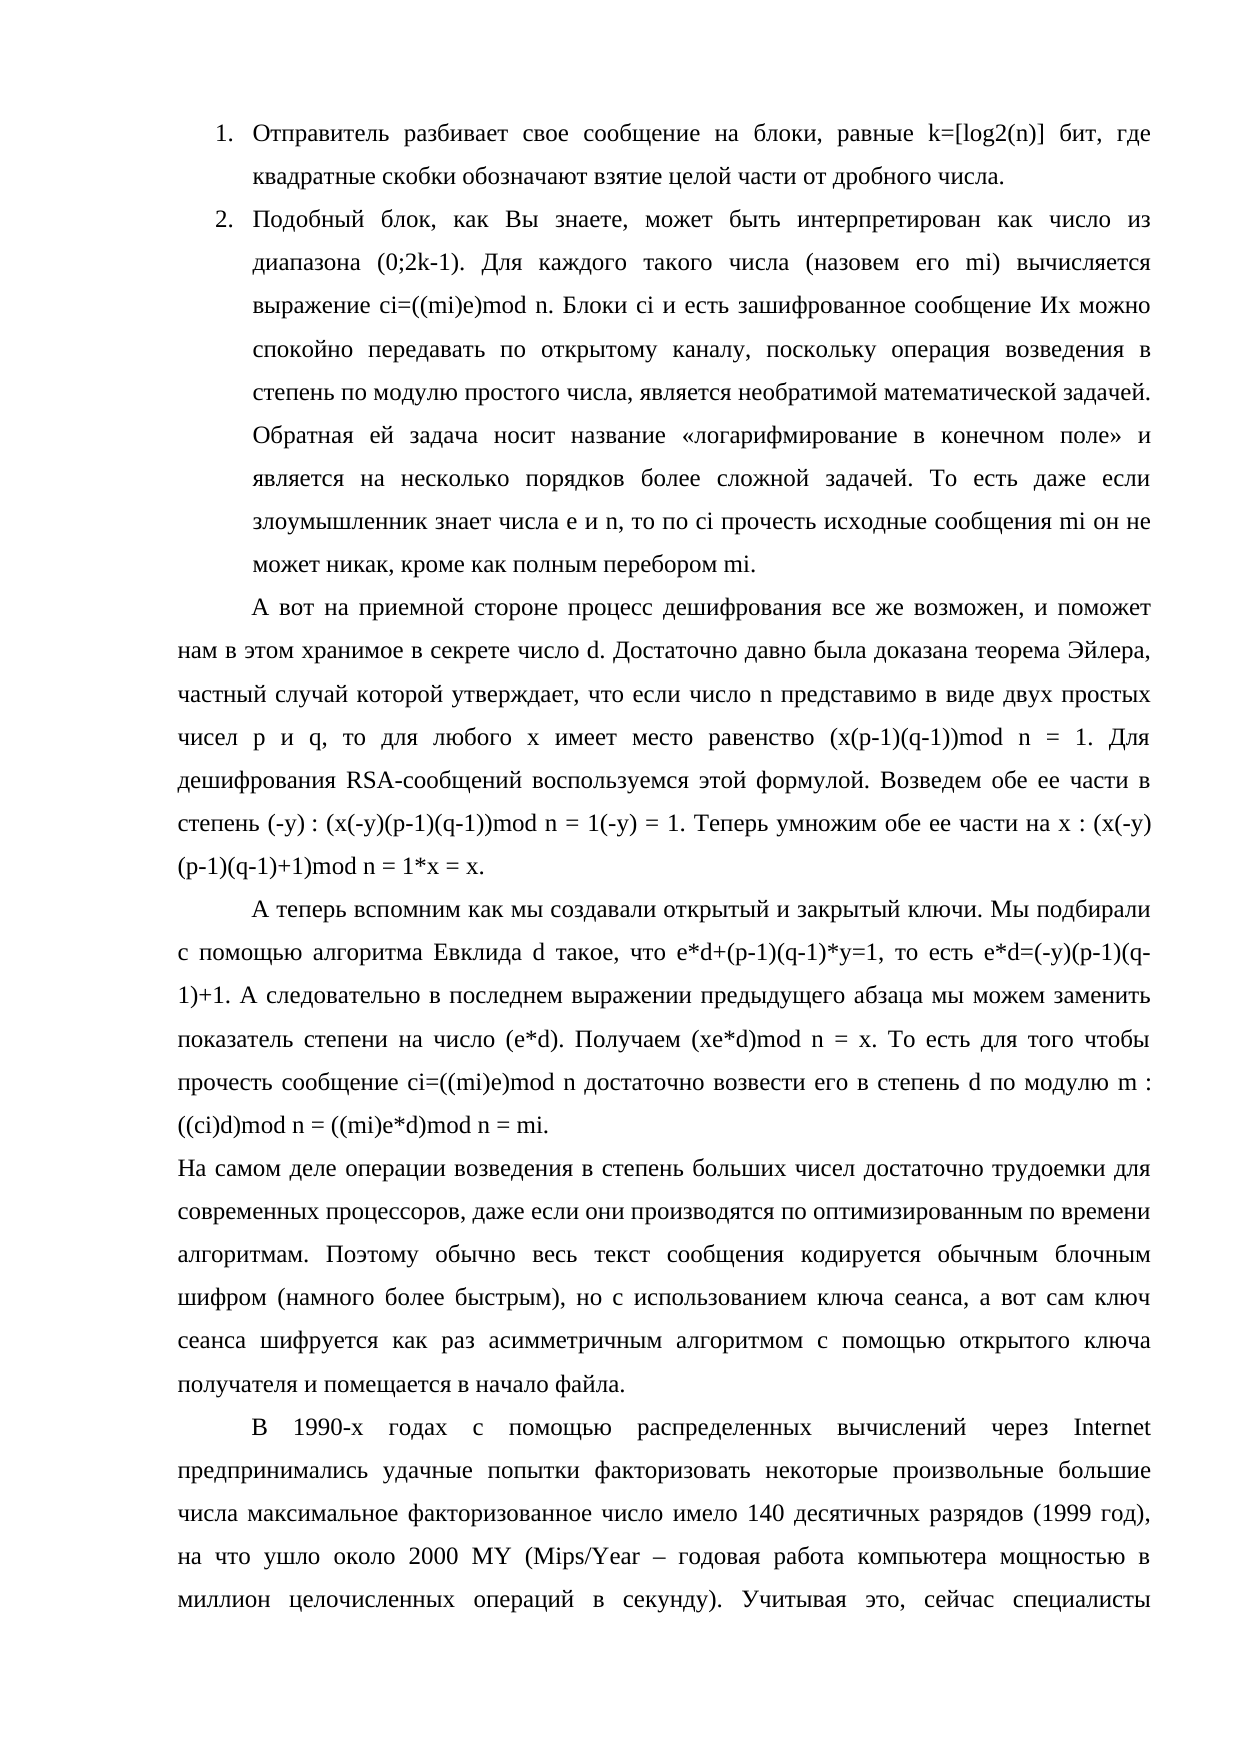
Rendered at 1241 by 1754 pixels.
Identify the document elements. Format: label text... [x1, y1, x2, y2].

list Подобный блок, как Вы знаете, может быть интерпретирован как число из диапазона (0;2k-1). Для каждого такого числа (назовем его mi) вычисляется выражение ci=((mi)e)mod n. Блоки ci и есть зашифрованное сообщение Их можно спокойно передавать по открытому каналу, поскольку операция возведения в степень по модулю простого числа, является необратимой математической задачей. Обратная ей задача носит название «логарифмирование в конечном поле» и является на несколько порядков более сложной задачей. То есть даже если злоумышленник знает числа e и n, то по ci прочесть исходные сообщения mi он не может никак, кроме как полным перебором mi. [215, 204, 1152, 578]
list Отправитель разбивает свое сообщение на блоки, равные k=[log2(n)] бит, где квадратные скобки обозначают взятие целой части от дробного числа. [215, 118, 1152, 190]
text В 1990-х годах с помощью распределенных вычислений через Internet предпринимались удачные попытки факторизовать некоторые произвольные большие числа максимальное факторизованное число имело 140 десятичных разрядов (1999 год), на что ушло около 2000 MY (Mips/Year – годовая работа компьютера мощностью в миллион целочисленных операций в секунду). Учитывая это, сейчас специалисты [177, 1412, 1152, 1613]
text На самом деле операции возведения в степень больших чисел достаточно трудоемки для современных процессоров, даже если они производятся по оптимизированным по времени алгоритмам. Поэтому обычно весь текст сообщения кодируется обычным блочным шифром (намного более быстрым), но с использованием ключа сеанса, а вот сам ключ сеанса шифруется как раз асимметричным алгоритмом с помощью открытого ключа получателя и помещается в начало файла. [177, 1153, 1152, 1397]
text А теперь вспомним как мы создавали открытый и закрытый ключи. Мы подбирали с помощью алгоритма Евклида d такое, что e*d+(p-1)(q-1)*y=1, то есть e*d=(-y)(p-1)(q-1)+1. А следовательно в последнем выражении предыдущего абзаца мы можем заменить показатель степени на число (e*d). Получаем (xe*d)mod n = x. То есть для того чтобы прочесть сообщение ci=((mi)e)mod n достаточно возвести его в степень d по модулю m : ((ci)d)mod n = ((mi)e*d)mod n = mi. [177, 894, 1152, 1139]
text А вот на приемной стороне процесс дешифрования все же возможен, и поможет нам в этом хранимое в секрете число d. Достаточно давно была доказана теорема Эйлера, частный случай которой утверждает, что если число n представимо в виде двух простых чисел p и q, то для любого x имеет место равенство (x(p-1)(q-1))mod n = 1. Для дешифрования RSA-сообщений воспользуемся этой формулой. Возведем обе ее части в степень (-y) : (x(-y)(p-1)(q-1))mod n = 1(-y) = 1. Теперь умножим обе ее части на x : (x(-y)(p-1)(q-1)+1)mod n = 1*x = x. [177, 592, 1152, 880]
